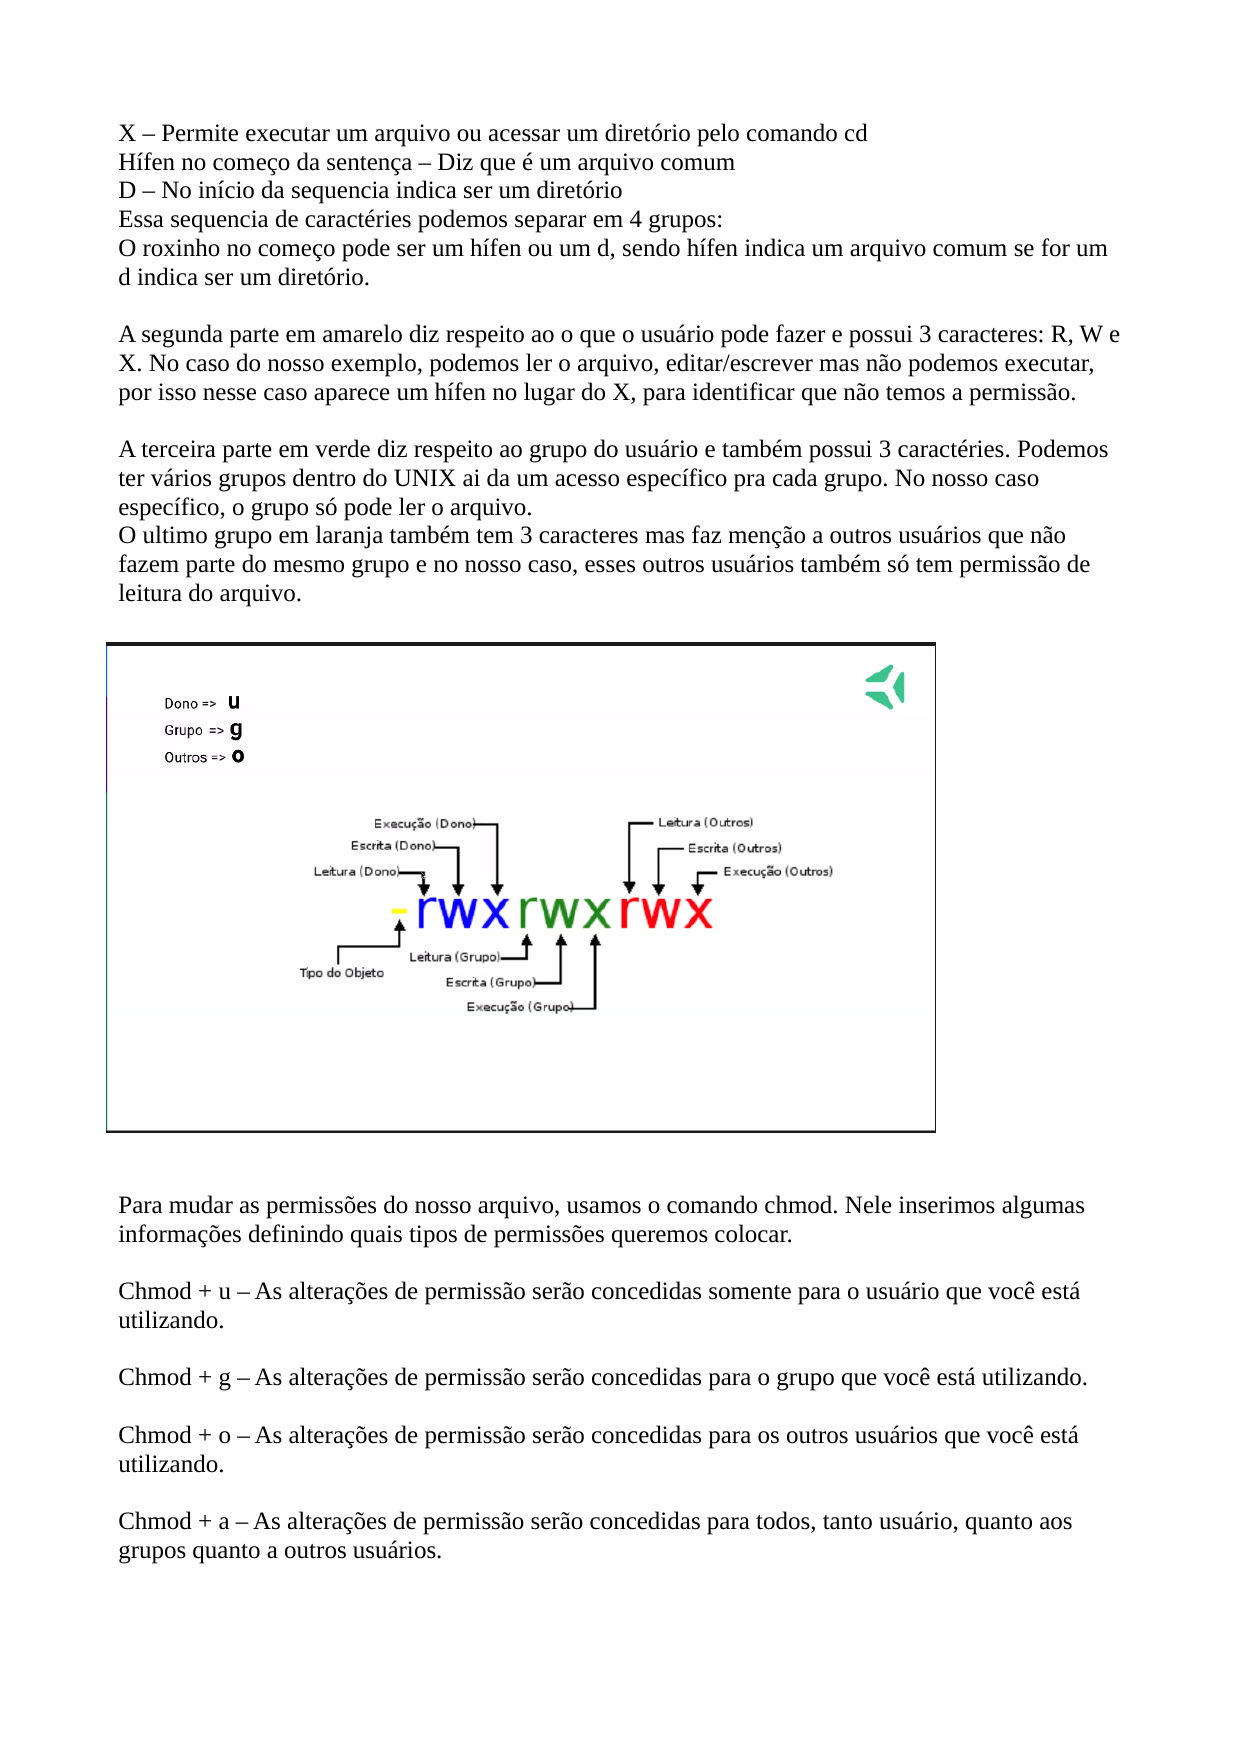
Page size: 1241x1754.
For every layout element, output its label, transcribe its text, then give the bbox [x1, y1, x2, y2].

text Chmod + u – As alterações de permissão serão concedidas somente para o usuário que você está utilizando. [118, 1276, 1122, 1334]
text O roxinho no começo pode ser um hífen ou um d, sendo hífen indica um arquivo comum se for um d indica ser um diretório. [118, 233, 1122, 291]
text Para mudar as permissões do nosso arquivo, usamos o comando chmod. Nele inserimos algumas informações definindo quais tipos de permissões queremos colocar. [118, 1190, 1122, 1247]
text Essa sequencia de caractéries podemos separar em 4 grupos: [118, 204, 1122, 233]
text A terceira parte em verde diz respeito ao grupo do usuário e também possui 3 caractéries. Podemos ter vários grupos dentro do UNIX ai da um acesso específico pra cada grupo. No nosso caso específico, o grupo só pode ler o arquivo. [118, 434, 1122, 521]
text X – Permite executar um arquivo ou acessar um diretório pelo comando cd [118, 118, 1122, 147]
text Chmod + g – As alterações de permissão serão concedidas para o grupo que você está utilizando. [118, 1362, 1122, 1391]
text A segunda parte em amarelo diz respeito ao o que o usuário pode fazer e possui 3 caracteres: R, W e X. No caso do nosso exemplo, podemos ler o arquivo, editar/escrever mas não podemos executar, por isso nesse caso aparece um hífen no lugar do X, para identificar que não temos a permissão. [118, 319, 1122, 406]
text Chmod + o – As alterações de permissão serão concedidas para os outros usuários que você está utilizando. [118, 1420, 1122, 1477]
text O ultimo grupo em laranja também tem 3 caracteres mas faz menção a outros usuários que não fazem parte do mesmo grupo e no nosso caso, esses outros usuários também só tem permissão de leitura do arquivo. [118, 521, 1122, 607]
picture [106, 642, 936, 1133]
text Hífen no começo da sentença – Diz que é um arquivo comum [118, 147, 1122, 176]
text Chmod + a – As alterações de permissão serão concedidas para todos, tanto usuário, quanto aos grupos quanto a outros usuários. [118, 1506, 1122, 1564]
text D – No início da sequencia indica ser um diretório [118, 176, 1122, 204]
